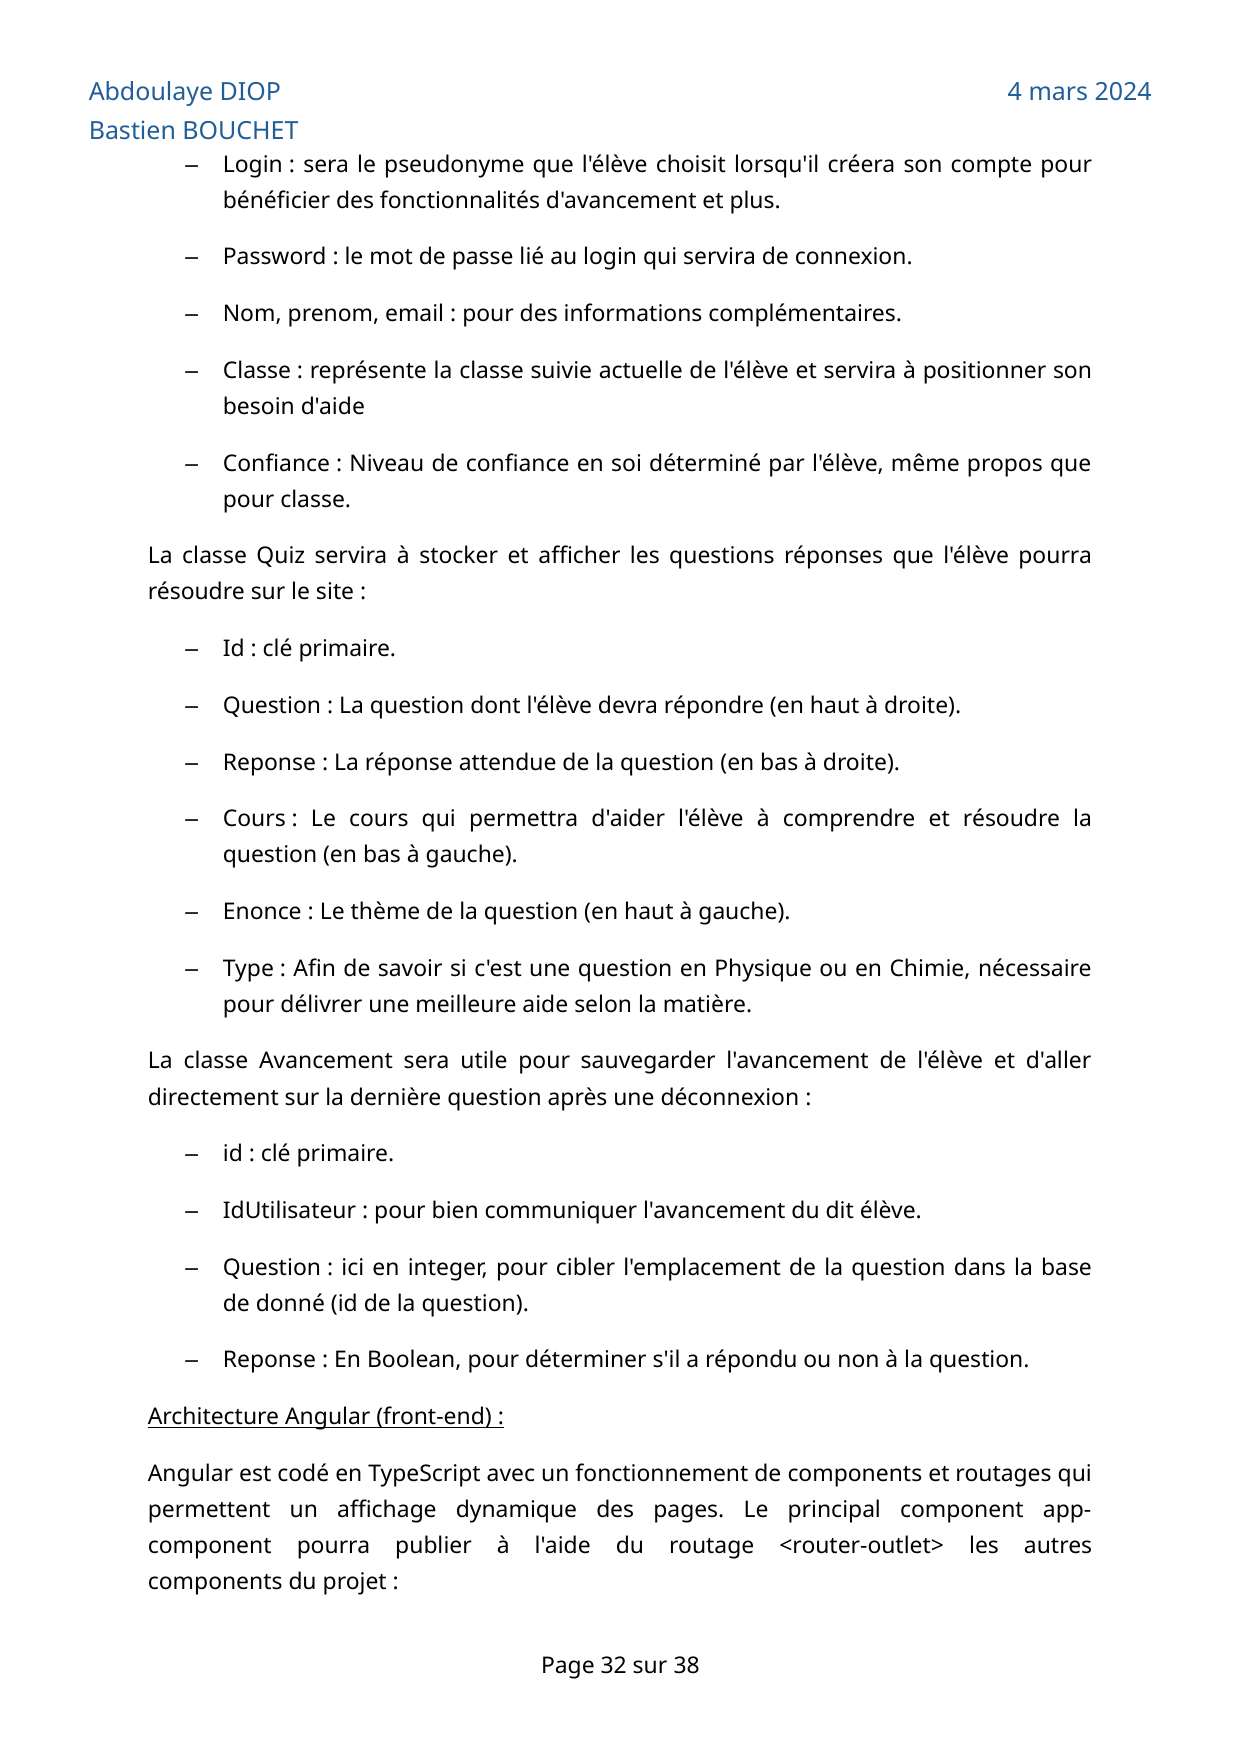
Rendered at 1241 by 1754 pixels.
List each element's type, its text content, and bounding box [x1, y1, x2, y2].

list Question : ici en integer, pour cibler l'emplacement de la question dans la base de donné (id de la question). [185, 1251, 1093, 1318]
list Reponse : En Boolean, pour déterminer s'il a répondu ou non à la question. [185, 1343, 1093, 1375]
list id : clé primaire. [185, 1137, 1093, 1168]
list Type : Afin de savoir si c'est une question en Physique ou en Chimie, nécessaire pour délivrer une meilleure aide selon la matière. [185, 952, 1093, 1019]
list Question : La question dont l'élève devra répondre (en haut à droite). [185, 689, 1093, 720]
text La classe Avancement sera utile pour sauvegarder l'avancement de l'élève et d'aller directement sur la dernière question après une déconnexion : [148, 1044, 1093, 1112]
text Architecture Angular (front-end) : [148, 1400, 1093, 1431]
list Confiance : Niveau de confiance en soi déterminé par l'élève, même propos que pour classe. [185, 447, 1093, 514]
list Cours : Le cours qui permettra d'aider l'élève à comprendre et résoudre la question (en bas à gauche). [185, 802, 1093, 869]
text La classe Quiz servira à stocker et afficher les questions réponses que l'élève pourra résoudre sur le site : [148, 539, 1093, 606]
text Angular est codé en TypeScript avec un fonctionnement de components et routages qui permettent un affichage dynamique des pages. Le principal component app-component pourra publier à l'aide du routage <router-outlet> les autres components du projet : [148, 1457, 1093, 1596]
list Classe : représente la classe suivie actuelle de l'élève et servira à positionner son besoin d'aide [185, 354, 1093, 421]
list Login : sera le pseudonyme que l'élève choisit lorsqu'il créera son compte pour bénéficier des fonctionnalités d'avancement et plus. [185, 148, 1093, 215]
list Nom, prenom, email : pour des informations complémentaires. [185, 297, 1093, 328]
list Password : le mot de passe lié au login qui servira de connexion. [185, 240, 1093, 272]
list Enonce : Le thème de la question (en haut à gauche). [185, 895, 1093, 926]
list IdUtilisateur : pour bien communiquer l'avancement du dit élève. [185, 1194, 1093, 1225]
list Id : clé primaire. [185, 632, 1093, 663]
list Reponse : La réponse attendue de la question (en bas à droite). [185, 746, 1093, 777]
